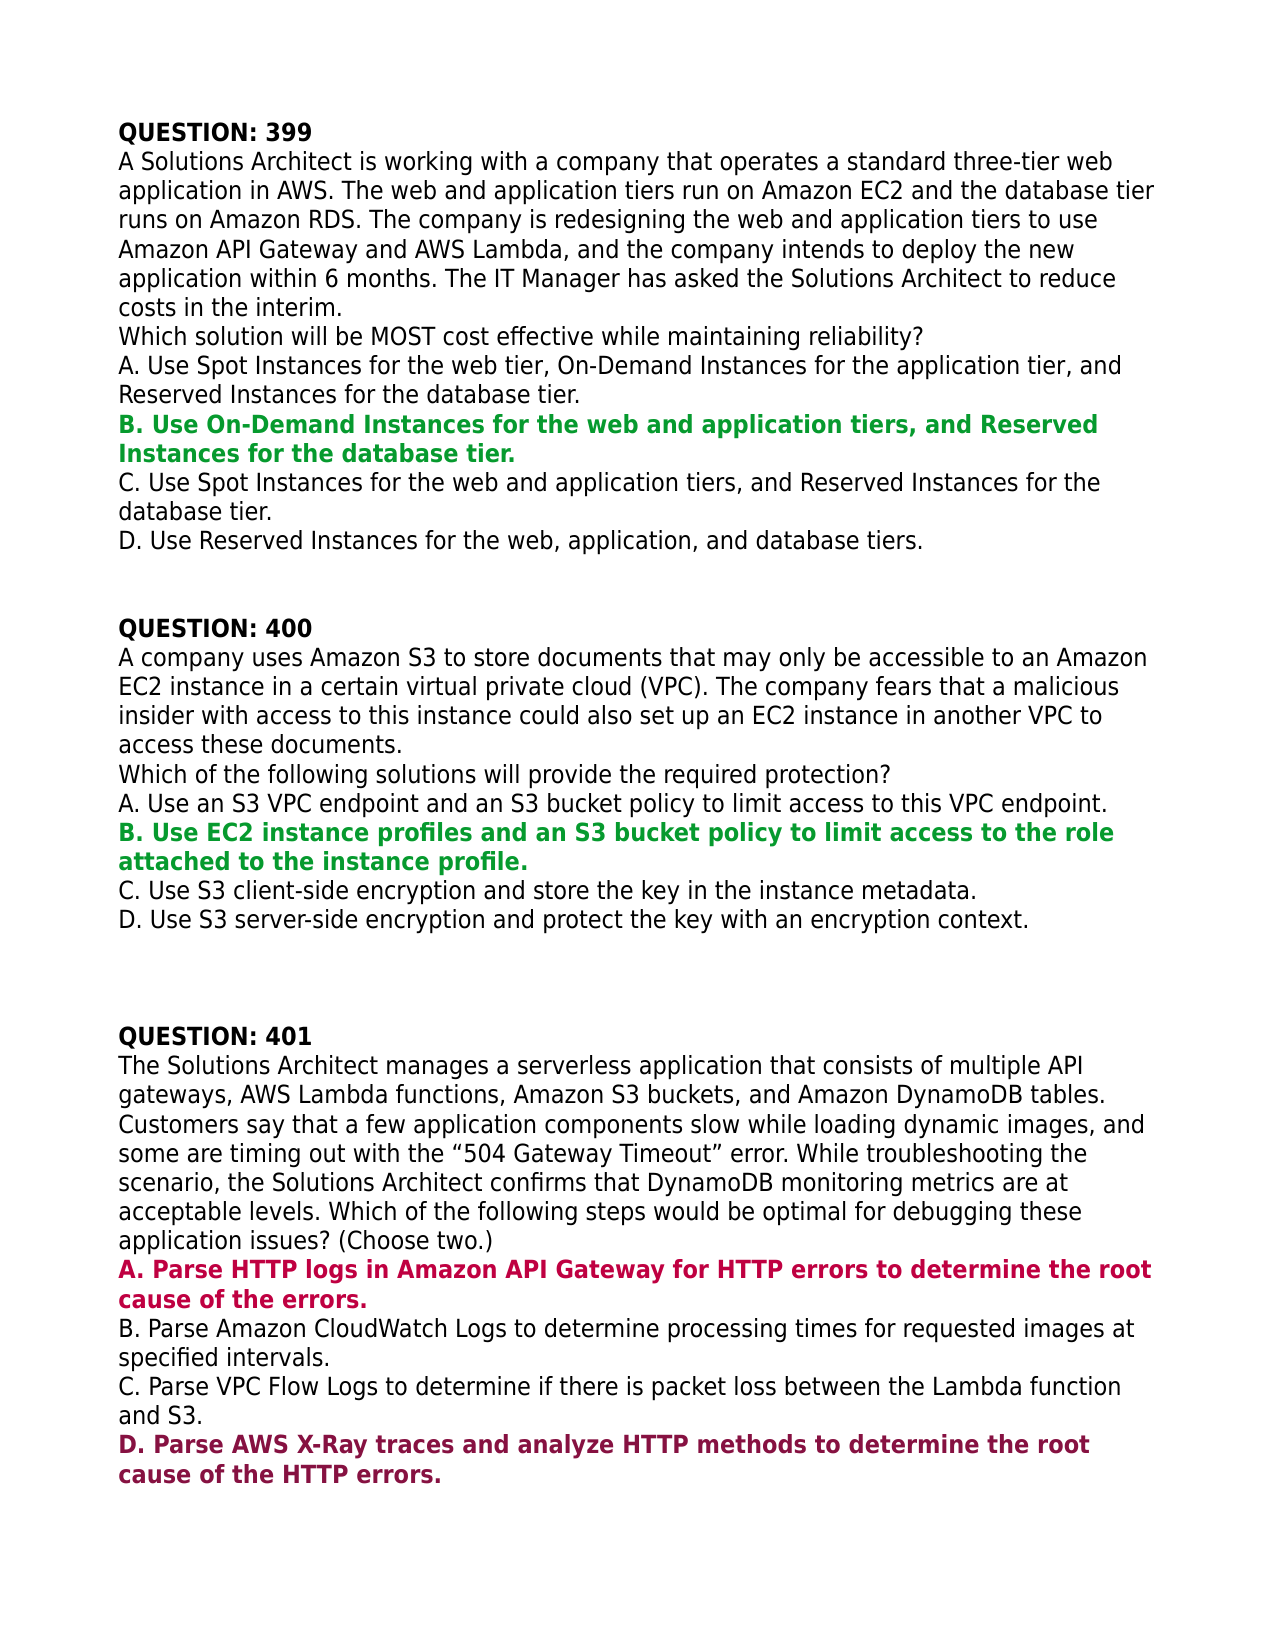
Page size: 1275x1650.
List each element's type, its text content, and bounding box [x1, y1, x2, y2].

text Which solution will be MOST cost effective while maintaining reliability? [118, 322, 1157, 351]
text Reserved Instances for the database tier. [118, 381, 1157, 410]
text A. Use an S3 VPC endpoint and an S3 bucket policy to limit access to this VPC endpoint. [118, 789, 1157, 818]
text specified intervals. [118, 1343, 1157, 1372]
text D. Parse AWS X-Ray traces and analyze HTTP methods to determine the root cause of the HTTP errors. [118, 1431, 1157, 1489]
text some are timing out with the “504 Gateway Timeout” error. While troubleshooting the scenario, the Solutions Architect confirms that DynamoDB monitoring metrics are at acceptable levels. Which of the following steps would be optimal for debugging these application issues? (Choose two.) [118, 1139, 1157, 1256]
text B. Use EC2 instance profiles and an S3 bucket policy to limit access to the role attached to the instance profile. [118, 818, 1157, 876]
text application in AWS. The web and application tiers run on Amazon EC2 and the database tier [118, 176, 1157, 206]
text Customers say that a few application components slow while loading dynamic images, and [118, 1110, 1157, 1139]
text QUESTION: 399 [118, 118, 1157, 147]
text B. Parse Amazon CloudWatch Logs to determine processing times for requested images at [118, 1314, 1157, 1343]
text C. Use Spot Instances for the web and application tiers, and Reserved Instances for the [118, 468, 1157, 497]
text application within 6 months. The IT Manager has asked the Solutions Architect to reduce costs in the interim. [118, 264, 1157, 322]
text runs on Amazon RDS. The company is redesigning the web and application tiers to use [118, 206, 1157, 235]
text D. Use S3 server-side encryption and protect the key with an encryption context. [118, 906, 1157, 935]
text QUESTION: 401 [118, 1022, 1157, 1051]
text A. Parse HTTP logs in Amazon API Gateway for HTTP errors to determine the root cause of the errors. [118, 1256, 1157, 1314]
text A. Use Spot Instances for the web tier, On-Demand Instances for the application tier, and [118, 351, 1157, 381]
text database tier. [118, 497, 1157, 526]
text C. Use S3 client-side encryption and store the key in the instance metadata. [118, 876, 1157, 906]
text QUESTION: 400 [118, 614, 1157, 643]
text gateways, AWS Lambda functions, Amazon S3 buckets, and Amazon DynamoDB tables. [118, 1081, 1157, 1110]
text EC2 instance in a certain virtual private cloud (VPC). The company fears that a malicious insider with access to this instance could also set up an EC2 instance in another VPC to access these documents. [118, 672, 1157, 760]
text A Solutions Architect is working with a company that operates a standard three-tier web [118, 147, 1157, 176]
text The Solutions Architect manages a serverless application that consists of multiple API [118, 1051, 1157, 1081]
text D. Use Reserved Instances for the web, application, and database tiers. [118, 526, 1157, 556]
text B. Use On-Demand Instances for the web and application tiers, and Reserved Instances for the database tier. [118, 410, 1157, 468]
text A company uses Amazon S3 to store documents that may only be accessible to an Amazon [118, 643, 1157, 672]
text Amazon API Gateway and AWS Lambda, and the company intends to deploy the new [118, 235, 1157, 264]
text C. Parse VPC Flow Logs to determine if there is packet loss between the Lambda function and S3. [118, 1372, 1157, 1431]
text Which of the following solutions will provide the required protection? [118, 760, 1157, 789]
